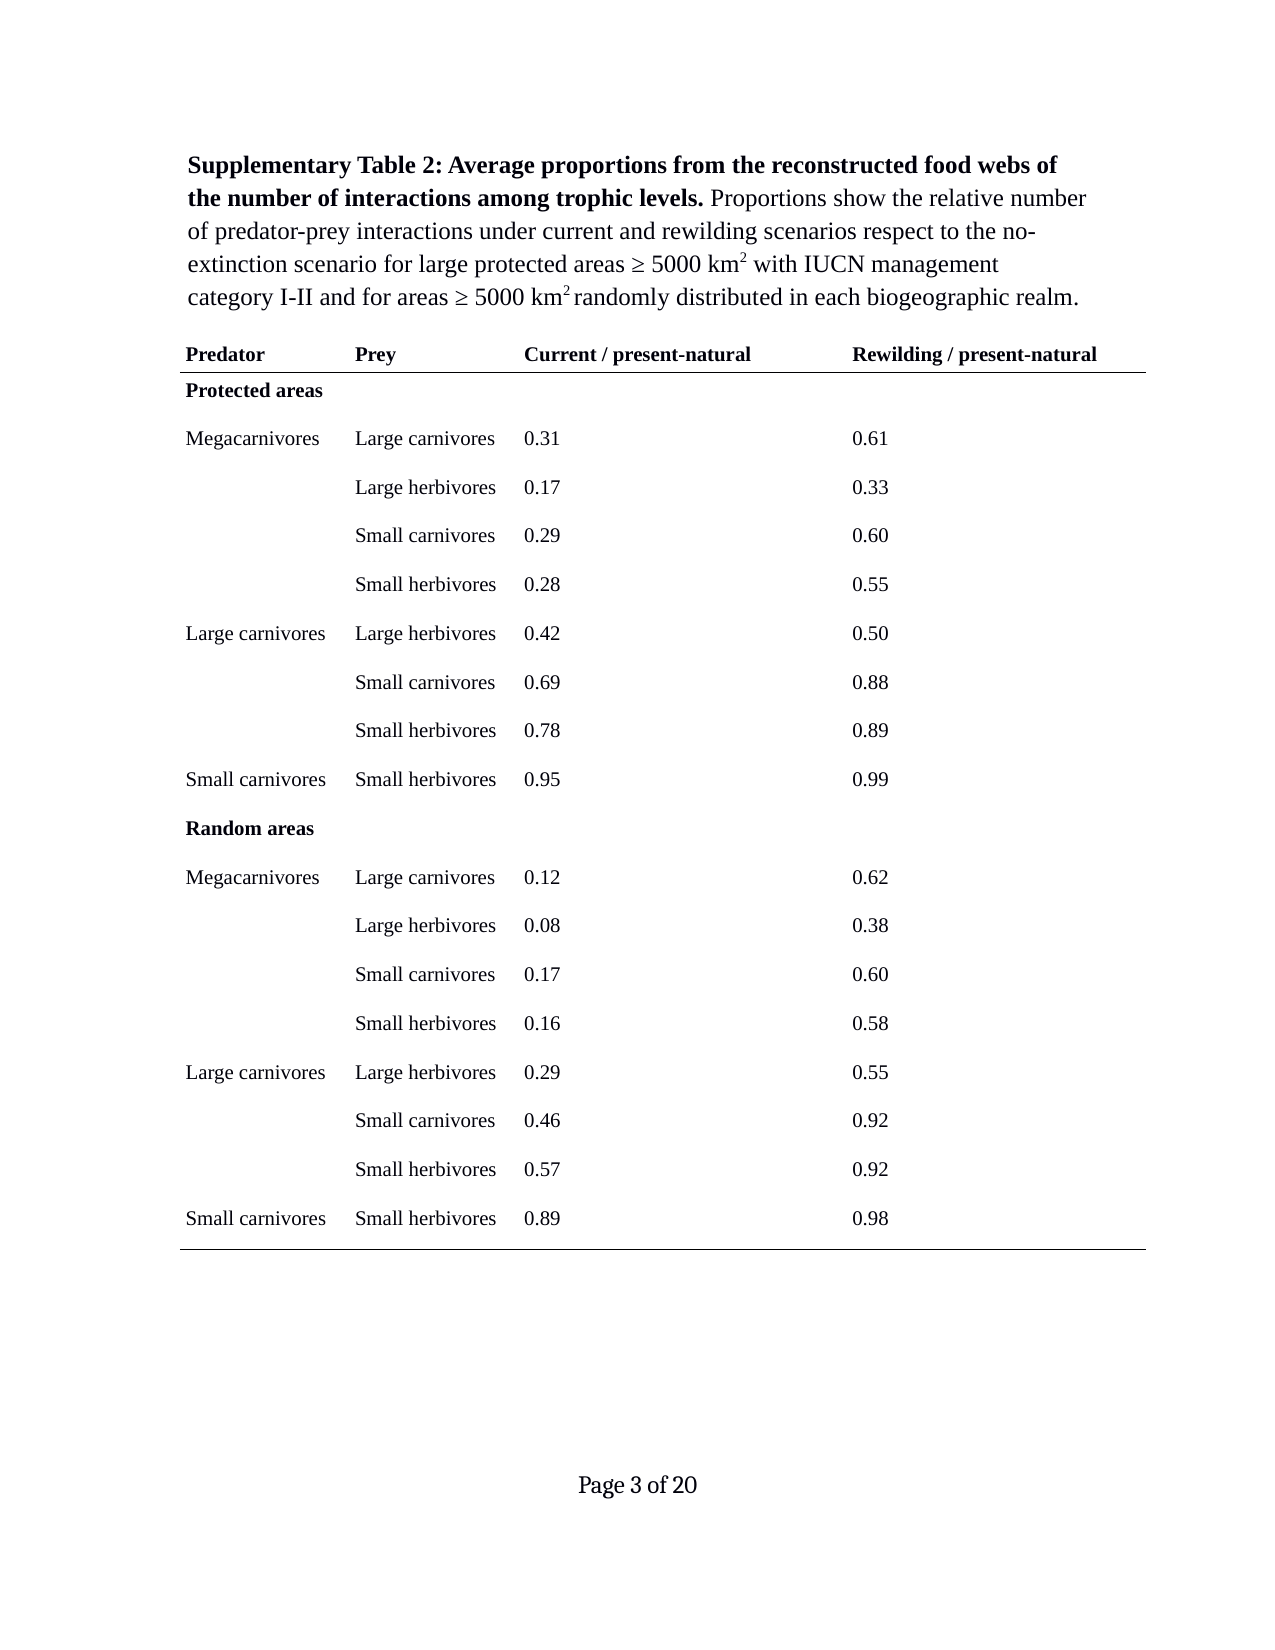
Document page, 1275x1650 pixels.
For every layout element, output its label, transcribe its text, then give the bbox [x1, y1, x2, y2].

table_cell 0.12 [518, 859, 846, 908]
table_header Rewilding / present-natural [846, 336, 1146, 371]
table_cell 0.69 [518, 664, 846, 713]
table_cell 0.88 [846, 664, 1146, 713]
table_cell Small herbivores [349, 761, 518, 810]
table_cell 0.58 [846, 1005, 1146, 1054]
table_cell [180, 1005, 349, 1054]
table_cell 0.60 [846, 518, 1146, 566]
table_cell Small carnivores [180, 1200, 349, 1249]
table_cell [180, 1151, 349, 1200]
table_cell 0.42 [518, 615, 846, 664]
table_cell 0.29 [518, 1054, 846, 1103]
table_cell 0.38 [846, 908, 1146, 956]
table_cell Large herbivores [349, 1054, 518, 1103]
table_cell Small herbivores [349, 1200, 518, 1249]
table_cell 0.95 [518, 761, 846, 810]
table_cell Small carnivores [349, 664, 518, 713]
table_cell 0.61 [846, 420, 1146, 469]
table_cell Large carnivores [180, 615, 349, 761]
table_cell Megacarnivores [180, 420, 349, 615]
table_cell Large carnivores [349, 859, 518, 908]
table_cell Large herbivores [349, 615, 518, 664]
table_cell Large herbivores [349, 908, 518, 956]
table_header Predator [180, 336, 349, 371]
table_cell Small carnivores [349, 518, 518, 566]
table_cell Small herbivores [349, 1151, 518, 1200]
table_cell Small carnivores [349, 956, 518, 1005]
table_header Prey [349, 336, 518, 371]
table_cell 0.29 [518, 518, 846, 566]
table_cell 0.50 [846, 615, 1146, 664]
table_cell Megacarnivores [180, 859, 349, 908]
table_cell 0.89 [518, 1200, 846, 1249]
table_cell [180, 1103, 349, 1151]
table_cell 0.17 [518, 469, 846, 518]
table_cell Small herbivores [349, 1005, 518, 1054]
table_cell 0.46 [518, 1103, 846, 1151]
table_cell 0.08 [518, 908, 846, 956]
table_cell Large carnivores [349, 420, 518, 469]
table_cell 0.92 [846, 1151, 1146, 1200]
table_cell 0.33 [846, 469, 1146, 518]
table_cell 0.31 [518, 420, 846, 469]
table_cell 0.16 [518, 1005, 846, 1054]
table_cell 0.60 [846, 956, 1146, 1005]
table_cell 0.55 [846, 1054, 1146, 1103]
table_cell Small herbivores [349, 566, 518, 615]
table_cell Small herbivores [349, 713, 518, 761]
table_cell [180, 956, 349, 1005]
table_cell 0.57 [518, 1151, 846, 1200]
table_cell 0.55 [846, 566, 1146, 615]
table_header Current / present-natural [518, 336, 846, 371]
table_cell 0.78 [518, 713, 846, 761]
table_cell 0.28 [518, 566, 846, 615]
table_cell Protected areas [180, 373, 1146, 420]
table_cell 0.17 [518, 956, 846, 1005]
table_cell Small carnivores [180, 761, 349, 810]
table_cell 0.99 [846, 761, 1146, 810]
table_cell [180, 908, 349, 956]
text Supplementary Table 2: Average proportions from the reconstructed food webs of the number of interactions among trophic levels. Proportions show the relative number of predator-prey interactions under current and rewilding scenarios respect to the no-extinction scenario for large protected areas ≥ 5000 km2 with IUCN management category I-II and for areas ≥ 5000 km2 randomly distributed in each biogeographic realm. [187, 150, 1087, 311]
table_cell Small carnivores [349, 1103, 518, 1151]
table_cell 0.92 [846, 1103, 1146, 1151]
table_cell Random areas [180, 810, 1146, 859]
table_cell Large carnivores [180, 1054, 349, 1103]
table_cell Large herbivores [349, 469, 518, 518]
table_cell 0.89 [846, 713, 1146, 761]
table_cell 0.98 [846, 1200, 1146, 1249]
table_cell 0.62 [846, 859, 1146, 908]
